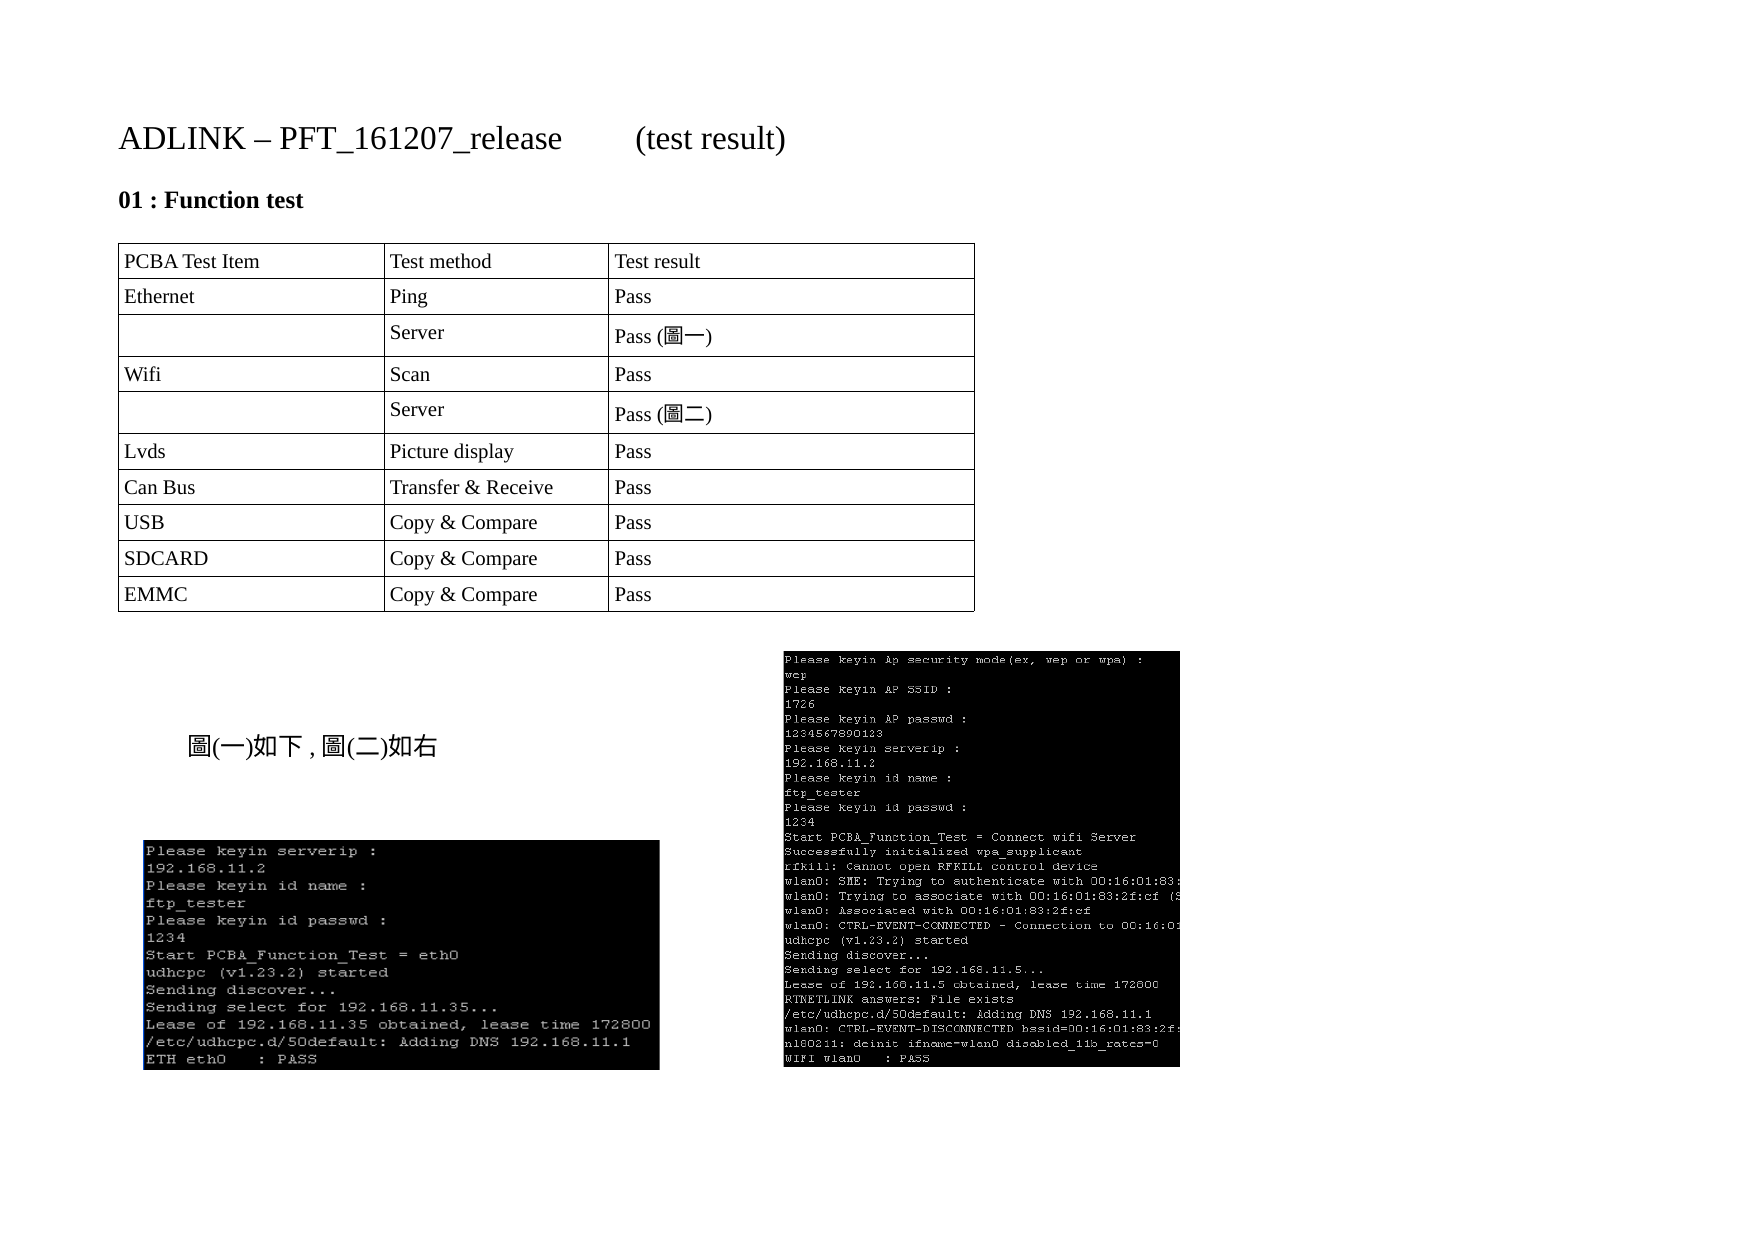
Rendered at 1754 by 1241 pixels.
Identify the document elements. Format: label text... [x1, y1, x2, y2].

table_cell Pass [609, 279, 974, 314]
table_cell SDCARD [119, 541, 384, 576]
table_cell [119, 315, 384, 356]
table_header PCBA Test Item [119, 244, 384, 278]
table_header Test result [609, 244, 974, 278]
table_cell Server [385, 315, 608, 356]
table_cell Pass (圖一) [609, 315, 974, 356]
table_cell Pass [609, 577, 974, 611]
table_cell Pass [609, 357, 974, 391]
table_cell [119, 392, 384, 433]
table_cell Can Bus [119, 470, 384, 504]
table_cell Copy & Compare [385, 541, 608, 576]
table_cell Picture display [385, 434, 608, 469]
table_cell Ethernet [119, 279, 384, 314]
picture [783, 651, 1180, 1067]
table_cell Pass [609, 434, 974, 469]
table_cell Transfer & Receive [385, 470, 608, 504]
text 圖(一)如下 , 圖(二)如右 [118, 726, 783, 763]
text [1180, 726, 1636, 763]
table_cell Pass (圖二) [609, 392, 974, 433]
table_header Test method [385, 244, 608, 278]
table_cell Lvds [119, 434, 384, 469]
table_cell USB [119, 505, 384, 540]
picture [143, 840, 660, 1070]
table_cell EMMC [119, 577, 384, 611]
text ADLINK – PFT_161207_release (test result) [118, 118, 1636, 156]
table_cell Scan [385, 357, 608, 391]
table_cell Wifi [119, 357, 384, 391]
table_cell Copy & Compare [385, 505, 608, 540]
table_cell Server [385, 392, 608, 433]
table_cell Pass [609, 505, 974, 540]
table_cell Pass [609, 470, 974, 504]
table_cell Pass [609, 541, 974, 576]
table_cell Ping [385, 279, 608, 314]
table_cell Copy & Compare [385, 577, 608, 611]
text 01 : Function test [118, 185, 1636, 214]
